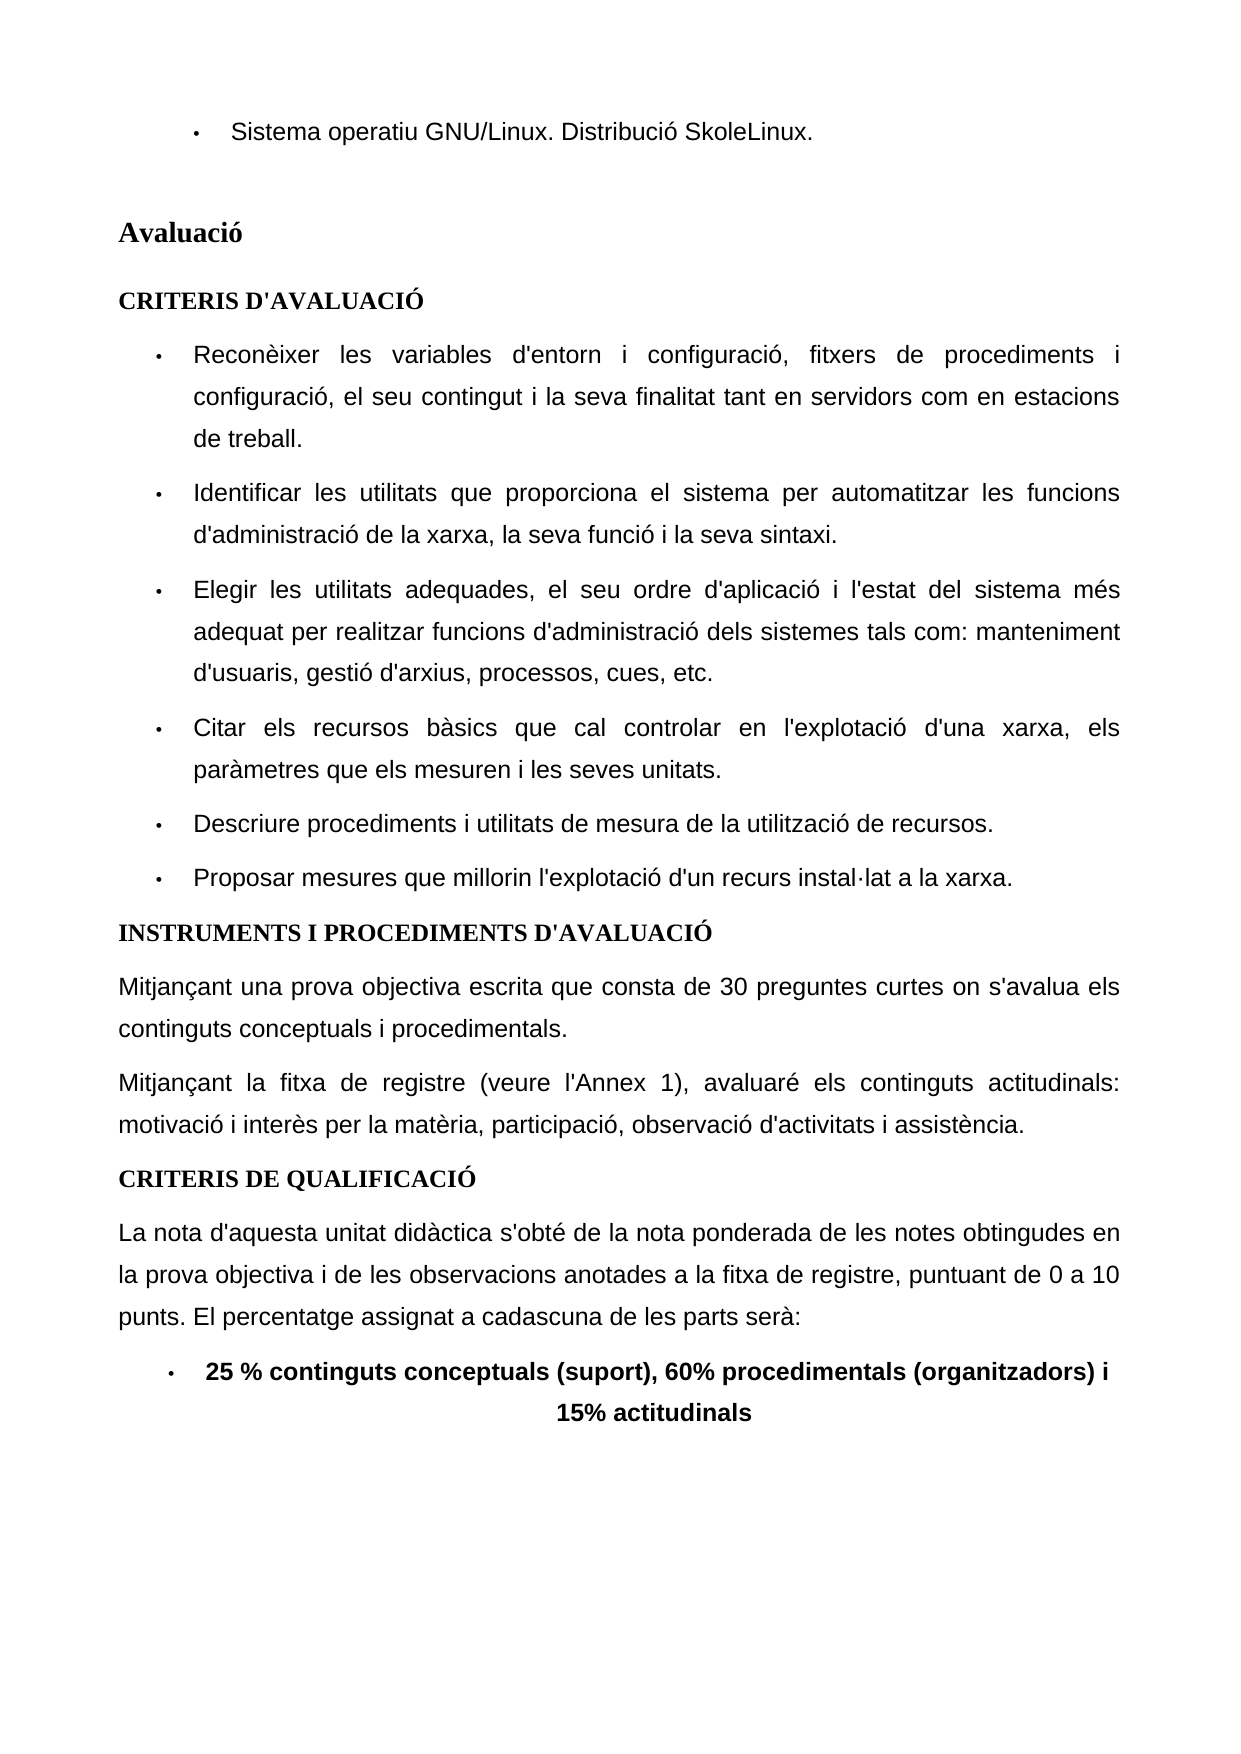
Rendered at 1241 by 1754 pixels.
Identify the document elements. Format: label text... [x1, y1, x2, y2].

text INSTRUMENTS I PROCEDIMENTS D'AVALUACIÓ [118, 919, 1122, 946]
list Reconèixer les variables d'entorn i configuració, fitxers de procediments i configuració, el seu contingut i la seva finalitat tant en servidors com en estacions de treball. [156, 341, 1122, 453]
list Elegir les utilitats adequades, el seu ordre d'aplicació i l'estat del sistema més adequat per realitzar funcions d'administració dels sistemes tals com: manteniment d'usuaris, gestió d'arxius, processos, cues, etc. [156, 576, 1122, 687]
text CRITERIS D'AVALUACIÓ [118, 287, 1122, 315]
list Sistema operatiu GNU/Linux. Distribució SkoleLinux. [193, 118, 1122, 146]
list Proposar mesures que millorin l'explotació d'un recurs instal·lat a la xarxa. [156, 864, 1122, 892]
text La nota d'aquesta unitat didàctica s'obté de la nota ponderada de les notes obtingudes en la prova objectiva i de les observacions anotades a la fitxa de registre, puntuant de 0 a 10 punts. El percentatge assignat a cadascuna de les parts serà: [118, 1219, 1122, 1331]
subtitle Avaluació [118, 217, 1122, 249]
list Descriure procediments i utilitats de mesura de la utilització de recursos. [156, 810, 1122, 838]
text Mitjançant una prova objectiva escrita que consta de 30 preguntes curtes on s'avalua els continguts conceptuals i procedimentals. [118, 973, 1122, 1042]
text CRITERIS DE QUALIFICACIÓ [118, 1165, 1122, 1193]
list Citar els recursos bàsics que cal controlar en l'explotació d'una xarxa, els paràmetres que els mesuren i les seves unitats. [156, 714, 1122, 783]
list Identificar les utilitats que proporciona el sistema per automatitzar les funcions d'administració de la xarxa, la seva funció i la seva sintaxi. [156, 479, 1122, 549]
text Mitjançant la fitxa de registre (veure l'Annex 1), avaluaré els continguts actitudinals: motivació i interès per la matèria, participació, observació d'activitats i assistència. [118, 1069, 1122, 1139]
list 25 % continguts conceptuals (suport), 60% procedimentals (organitzadors) i 15% actitudinals [156, 1357, 1122, 1427]
